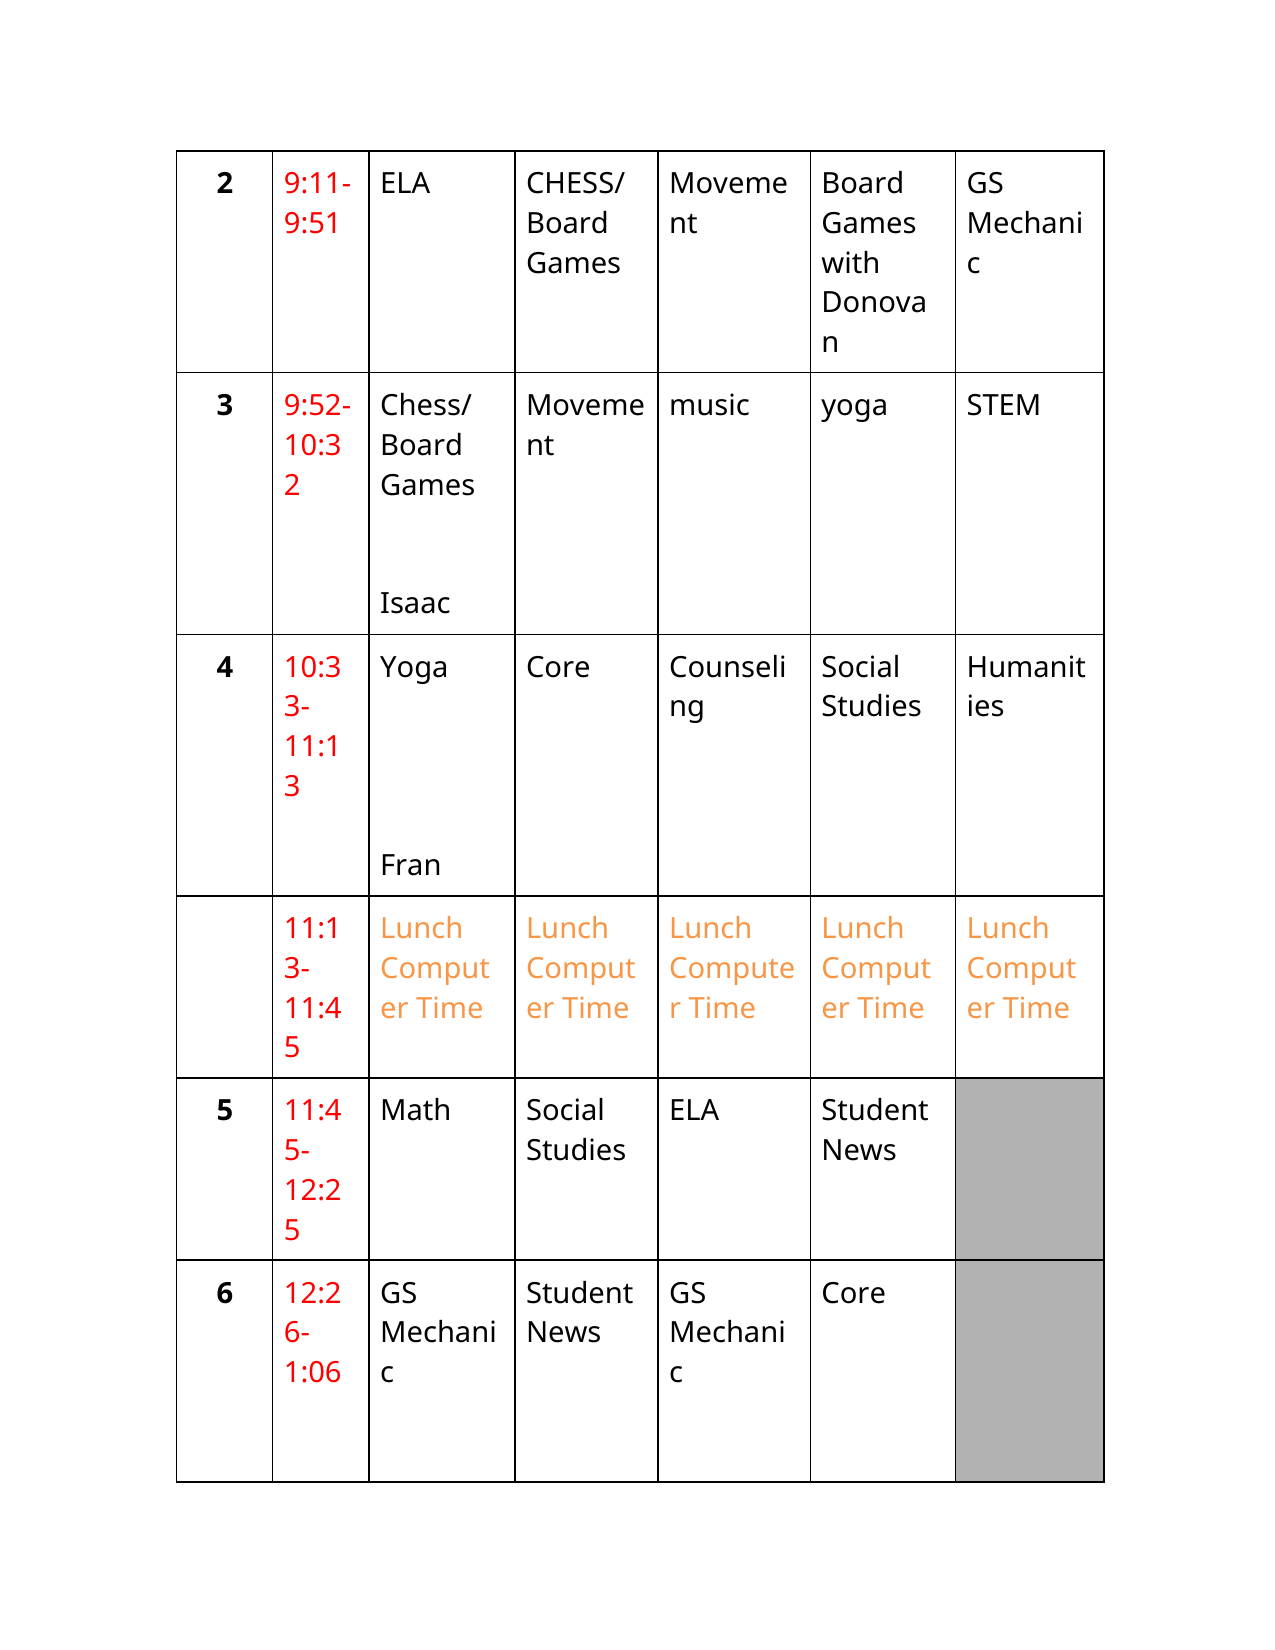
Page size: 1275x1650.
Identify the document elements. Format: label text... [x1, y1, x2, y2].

table_cell 2 [177, 152, 272, 372]
table_cell [956, 1079, 1103, 1259]
table_cell GS Mechanic [659, 1261, 810, 1481]
table_cell GS Mechanic [370, 1261, 514, 1481]
table_cell Yoga Fran [370, 635, 514, 895]
table_cell Counseling [659, 635, 810, 895]
table_cell Humanities [956, 635, 1103, 895]
table_cell Social Studies [811, 635, 955, 895]
table_cell STEM [956, 373, 1103, 633]
table_cell 10:33- 11:13 [273, 635, 368, 895]
table_cell yoga [811, 373, 955, 633]
table_cell Lunch Computer Time [370, 897, 514, 1077]
table_cell 9:11- 9:51 [273, 152, 368, 372]
table_cell Core [811, 1261, 955, 1481]
table_cell Lunch Computer Time [516, 897, 657, 1077]
table_cell Chess/ Board Games Isaac [370, 373, 514, 633]
table_cell ELA [659, 1079, 810, 1259]
table_cell 5 [177, 1079, 272, 1259]
table_cell Social Studies [516, 1079, 657, 1259]
table_cell Student News [811, 1079, 955, 1259]
table_cell GS Mechanic [956, 152, 1103, 372]
table_cell [956, 1261, 1103, 1481]
table_cell Math [370, 1079, 514, 1259]
table_cell [177, 897, 272, 1077]
table_cell Lunch Computer Time [956, 897, 1103, 1077]
table_cell ELA [370, 152, 514, 372]
table_cell 3 [177, 373, 272, 633]
table_cell Lunch Computer Time [811, 897, 955, 1077]
table_cell 6 [177, 1261, 272, 1481]
table_cell Lunch Computer Time [659, 897, 810, 1077]
table_cell Movement [516, 373, 657, 633]
table_cell Movement [659, 152, 810, 372]
table_cell music [659, 373, 810, 633]
table_cell Board Games with Donovan [811, 152, 955, 372]
table_cell 11:13- 11:45 [273, 897, 368, 1077]
table_cell 12:26- 1:06 [273, 1261, 368, 1481]
table_cell Student News [516, 1261, 657, 1481]
table_cell 9:52- 10:32 [273, 373, 368, 633]
table_cell 4 [177, 635, 272, 895]
table_cell 11:45- 12:25 [273, 1079, 368, 1259]
table_cell CHESS/ Board Games [516, 152, 657, 372]
table_cell Core [516, 635, 657, 895]
